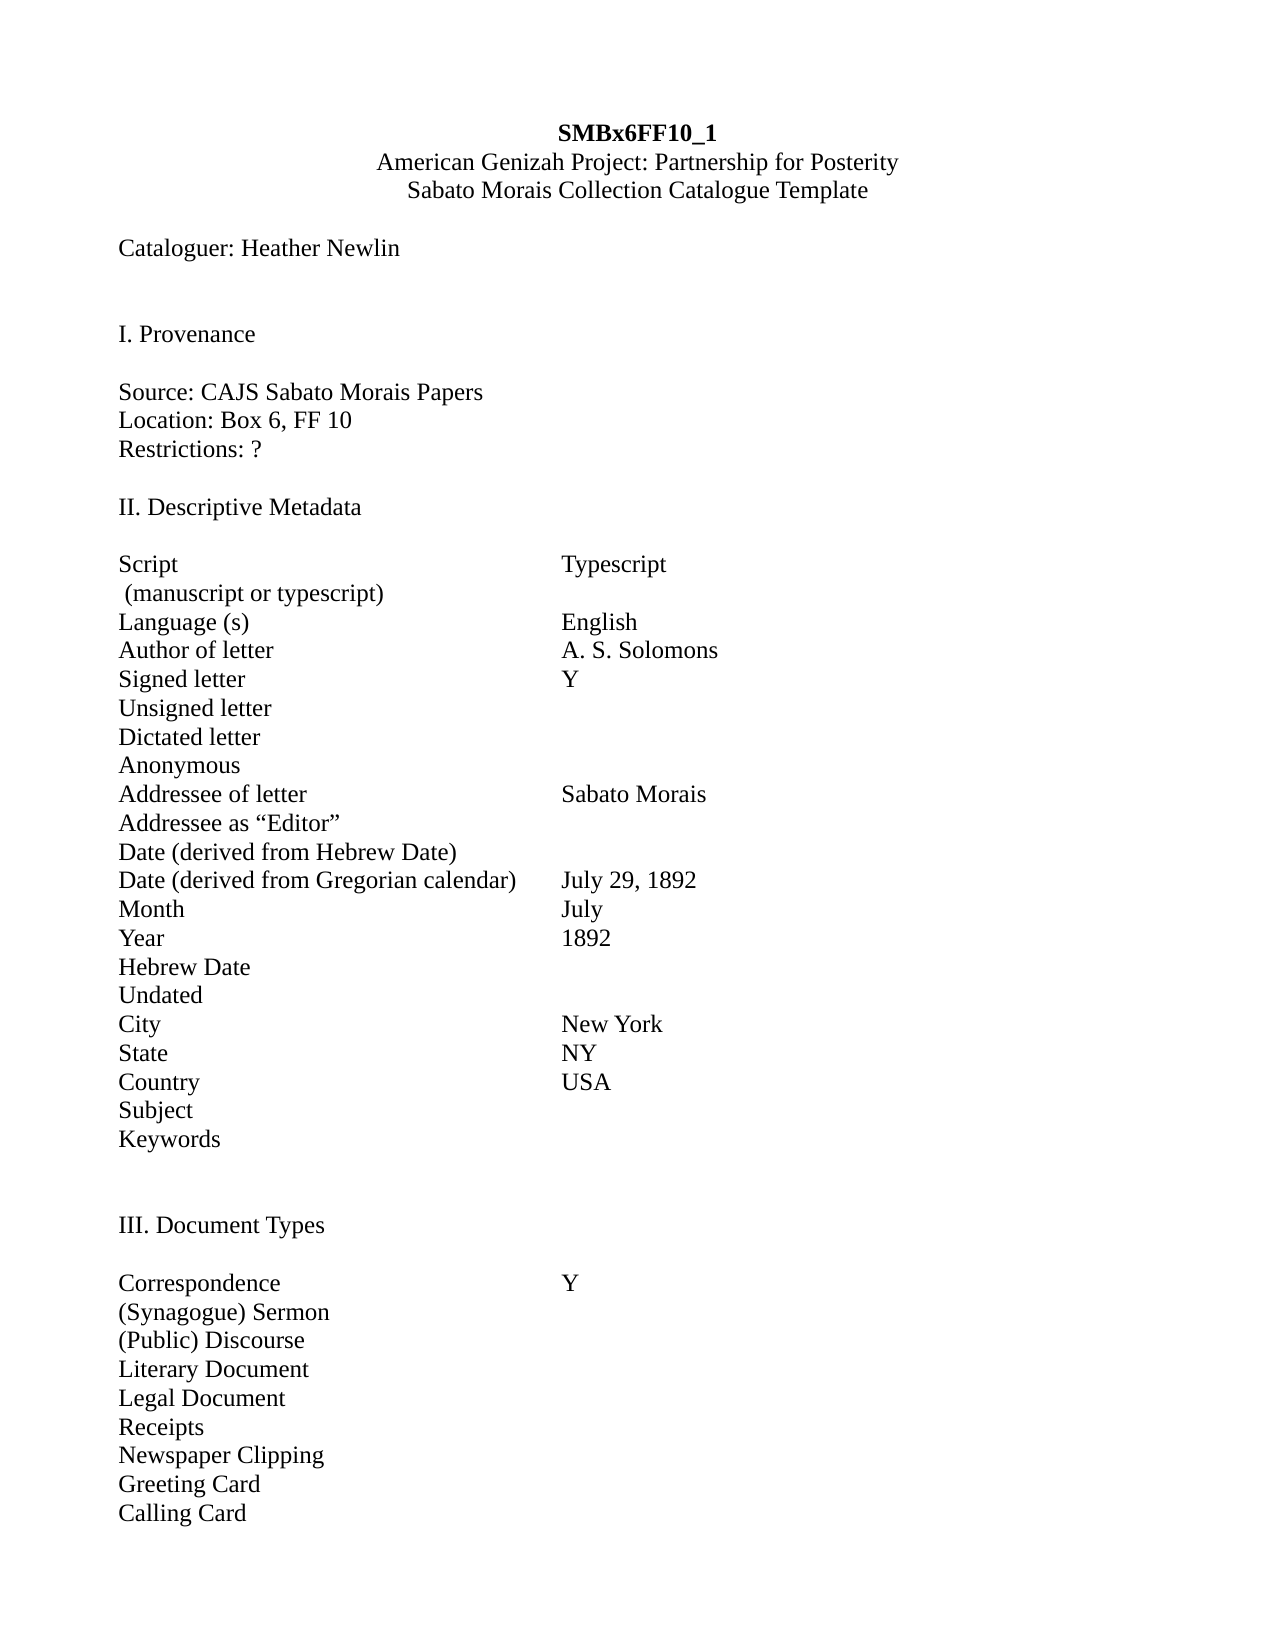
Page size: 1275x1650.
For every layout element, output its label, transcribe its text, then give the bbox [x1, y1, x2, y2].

text (Synagogue) Sermon [118, 1297, 1157, 1326]
text Calling Card [118, 1498, 1157, 1527]
text Sabato Morais Collection Catalogue Template [118, 176, 1157, 204]
text II. Descriptive Metadata [118, 492, 1157, 521]
text Receipts [118, 1412, 1157, 1441]
text City New York [118, 1009, 1157, 1038]
text Language (s) English [118, 607, 1157, 636]
text Keywords [118, 1124, 1157, 1153]
text Country USA [118, 1067, 1157, 1096]
text Author of letter A. S. Solomons [118, 636, 1157, 664]
text American Genizah Project: Partnership for Posterity [118, 147, 1157, 176]
text Greeting Card [118, 1469, 1157, 1498]
text Cataloguer: Heather Newlin [118, 233, 1157, 262]
text Correspondence Y [118, 1268, 1157, 1297]
text Date (derived from Hebrew Date) [118, 837, 1157, 866]
text Hebrew Date [118, 952, 1157, 981]
text Undated [118, 981, 1157, 1009]
text Script Typescript [118, 549, 1157, 578]
text State NY [118, 1038, 1157, 1067]
text Year 1892 [118, 923, 1157, 952]
text (manuscript or typescript) [118, 578, 1157, 607]
text Newspaper Clipping [118, 1441, 1157, 1469]
text Unsigned letter [118, 693, 1157, 722]
text Source: CAJS Sabato Morais Papers [118, 377, 1157, 406]
text Literary Document [118, 1354, 1157, 1383]
text Subject [118, 1096, 1157, 1124]
text Addressee of letter Sabato Morais [118, 779, 1157, 808]
text Addressee as “Editor” [118, 808, 1157, 837]
text Month July [118, 894, 1157, 923]
text III. Document Types [118, 1211, 1157, 1239]
text I. Provenance [118, 319, 1157, 348]
text Location: Box 6, FF 10 [118, 406, 1157, 434]
text (Public) Discourse [118, 1326, 1157, 1354]
text Signed letter Y [118, 664, 1157, 693]
text Legal Document [118, 1383, 1157, 1412]
text SMBx6FF10_1 [118, 118, 1157, 147]
text Date (derived from Gregorian calendar) July 29, 1892 [118, 866, 1157, 894]
text Dictated letter [118, 722, 1157, 751]
text Restrictions: ? [118, 434, 1157, 463]
text Anonymous [118, 751, 1157, 779]
